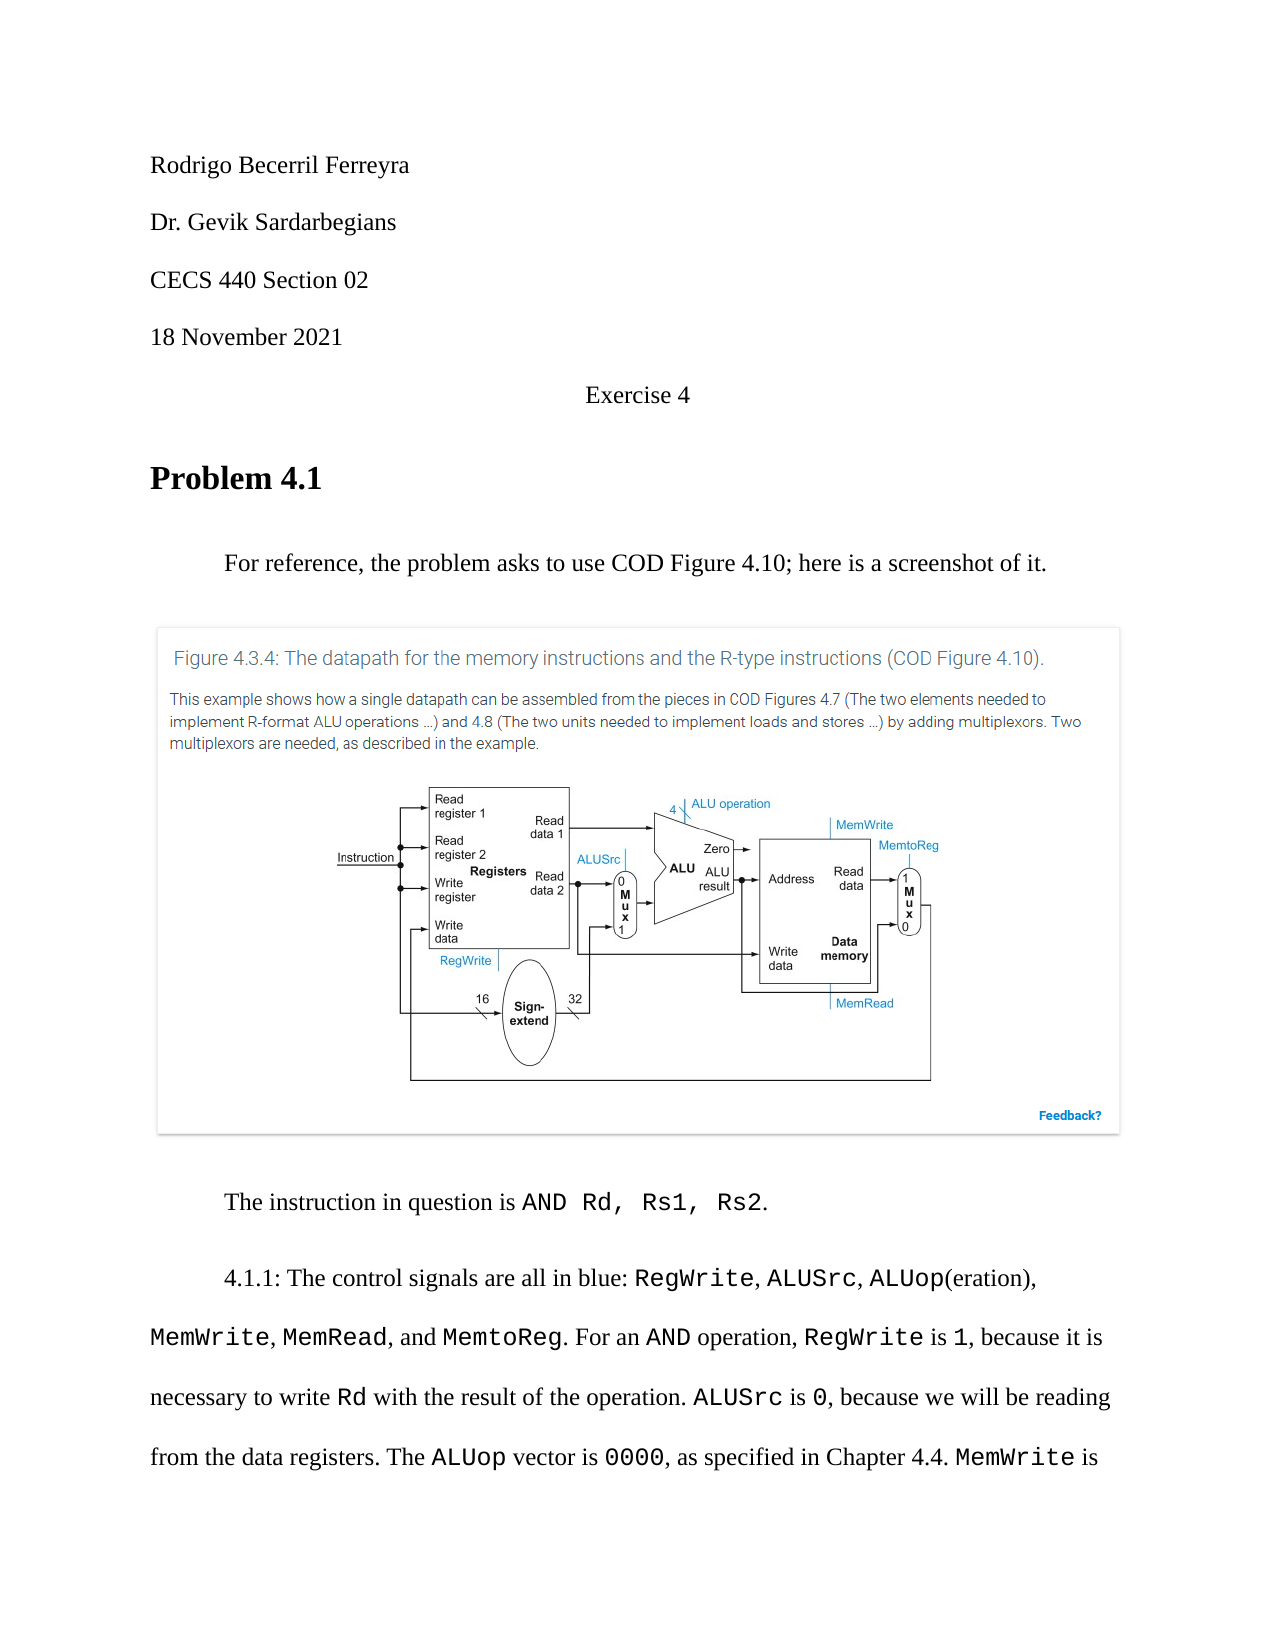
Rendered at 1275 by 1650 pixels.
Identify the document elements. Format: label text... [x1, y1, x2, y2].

text The instruction in question is AND Rd, Rs1, Rs2. [150, 1187, 1125, 1217]
text Rodrigo Becerril Ferreyra [150, 150, 1125, 179]
subtitle Problem 4.1 [150, 458, 1125, 497]
picture [150, 620, 1125, 1144]
text 18 November 2021 [150, 322, 1125, 351]
text Dr. Gevik Sardarbegians [150, 207, 1125, 236]
text For reference, the problem asks to use COD Figure 4.10; here is a screenshot of it. [150, 548, 1125, 577]
text Exercise 4 [150, 380, 1125, 409]
text CECS 440 Section 02 [150, 265, 1125, 294]
text 4.1.1: The control signals are all in blue: RegWrite, ALUSrc, ALUop(eration), MemWrite, MemRead, and MemtoReg. For an AND operation, RegWrite is 1, because it is necessary to write Rd with the result of the operation. ALUSrc is 0, because we will be reading from the data registers. The ALUop vector is 0000, as specified in Chapter 4.4. MemWrite is [150, 1263, 1125, 1472]
